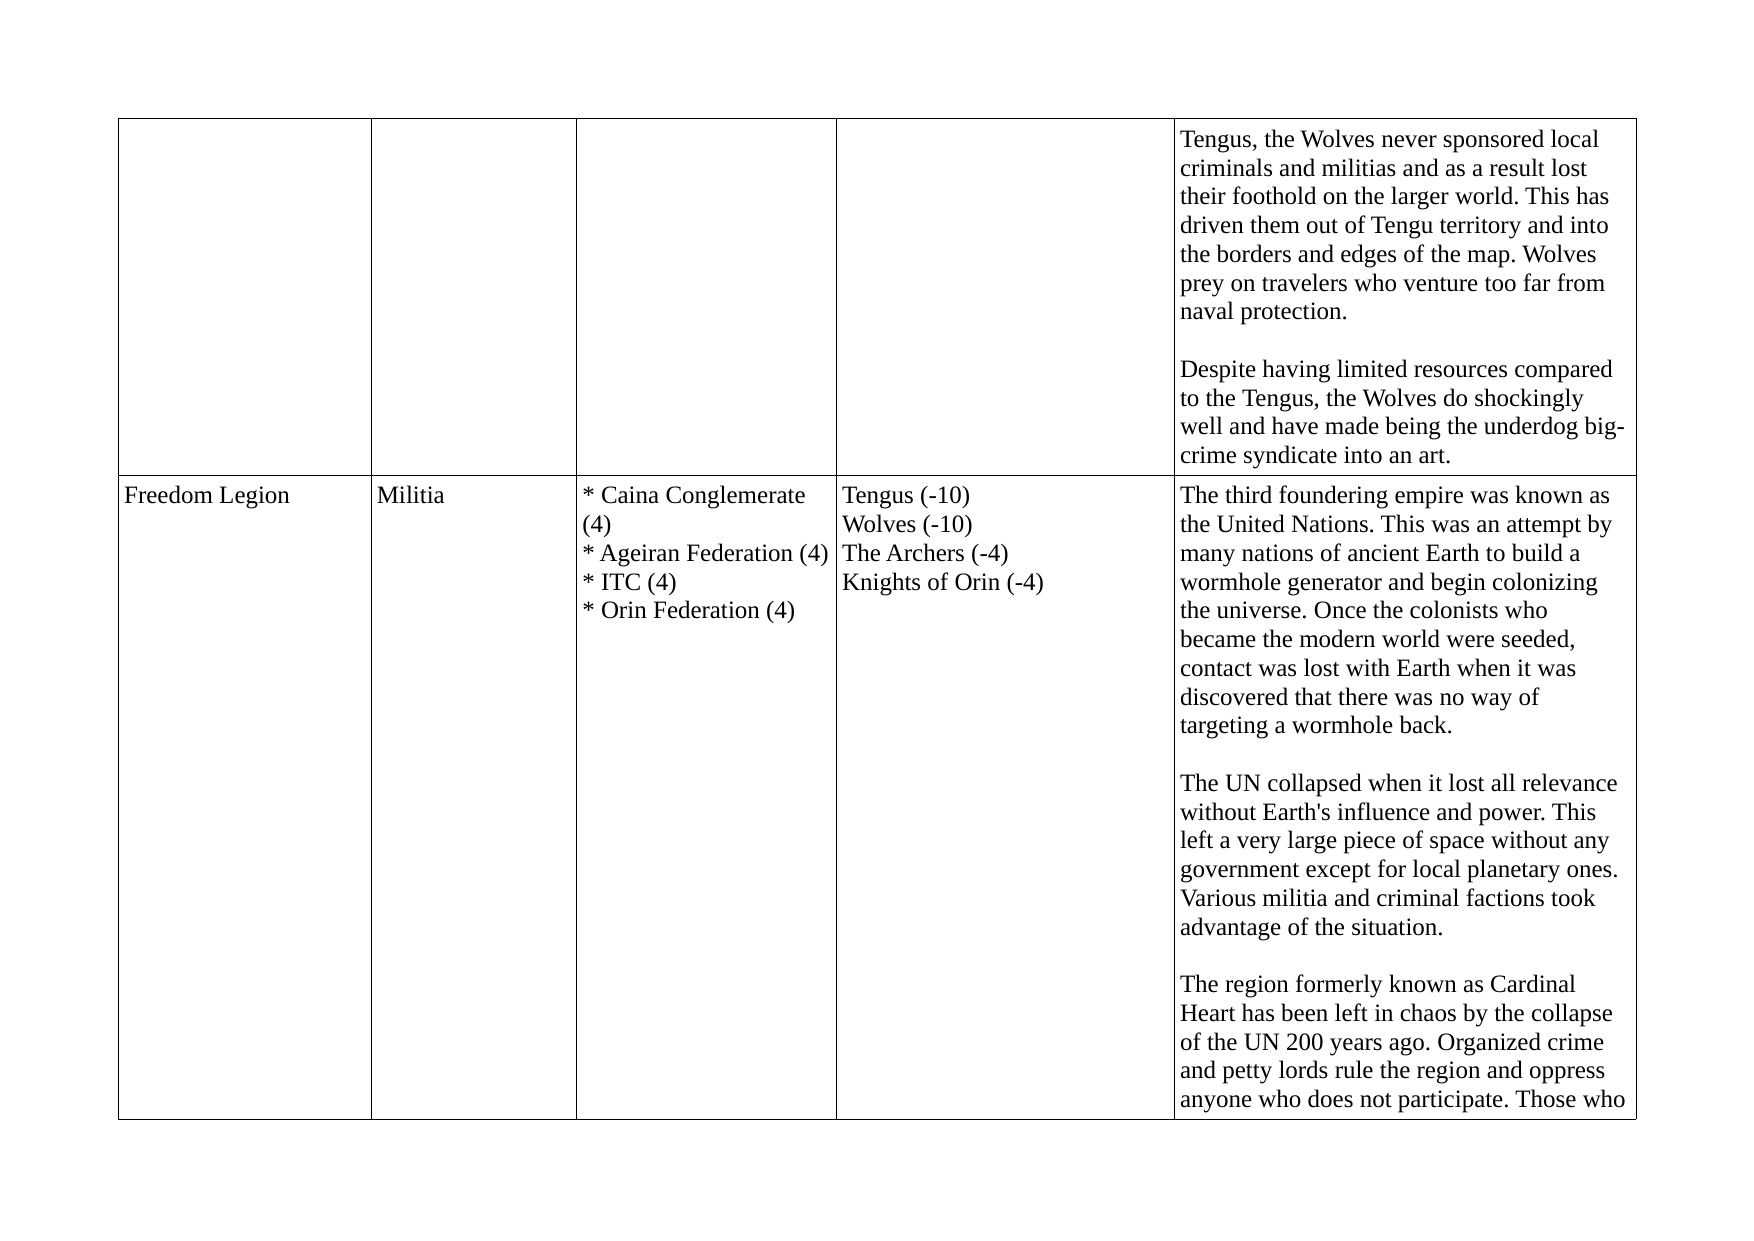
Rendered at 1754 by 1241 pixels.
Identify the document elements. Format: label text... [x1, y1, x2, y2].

table_cell [372, 119, 576, 475]
table_cell [577, 119, 836, 475]
table_cell Militia [372, 476, 576, 1119]
table_cell Tengus, the Wolves never sponsored local criminals and militias and as a result lost their foothold on the larger world. This has driven them out of Tengu territory and into the borders and edges of the map. Wolves prey on travelers who venture too far from naval protection. Despite having limited resources compared to the Tengus, the Wolves do shockingly well and have made being the underdog big-crime syndicate into an art. [1175, 119, 1636, 475]
table_cell * Caina Conglemerate (4) * Ageiran Federation (4) * ITC (4) * Orin Federation (4) [577, 476, 836, 1119]
table_cell [119, 119, 371, 475]
table_cell The third foundering empire was known as the United Nations. This was an attempt by many nations of ancient Earth to build a wormhole generator and begin colonizing the universe. Once the colonists who became the modern world were seeded, contact was lost with Earth when it was discovered that there was no way of targeting a wormhole back. The UN collapsed when it lost all relevance without Earth's influence and power. This left a very large piece of space without any government except for local planetary ones. Various militia and criminal factions took advantage of the situation. The region formerly known as Cardinal Heart has been left in chaos by the collapse of the UN 200 years ago. Organized crime and petty lords rule the region and oppress anyone who does not participate. Those who [1175, 476, 1636, 1119]
table_cell Freedom Legion [119, 476, 371, 1119]
table_cell Tengus (-10) Wolves (-10) The Archers (-4) Knights of Orin (-4) [837, 476, 1174, 1119]
table_cell [837, 119, 1174, 475]
